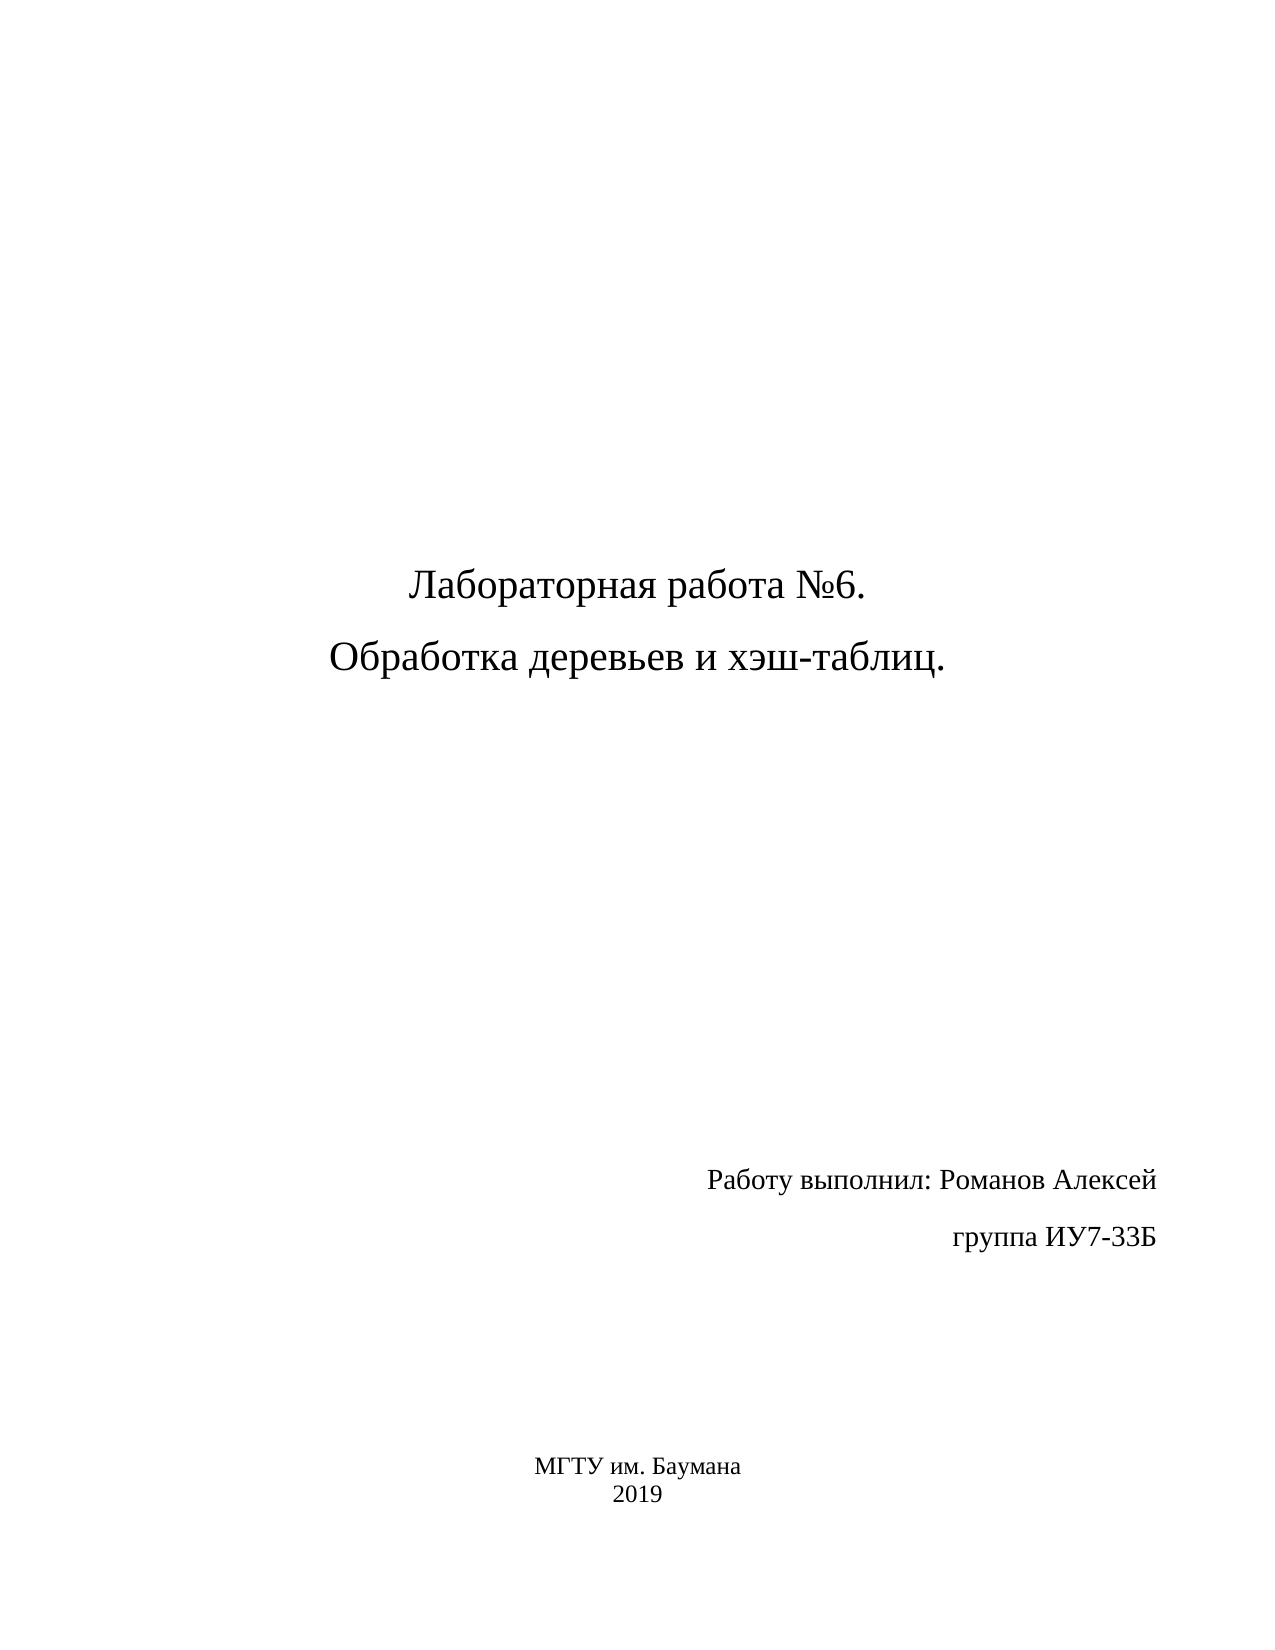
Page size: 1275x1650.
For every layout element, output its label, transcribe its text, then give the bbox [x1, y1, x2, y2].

text группа ИУ7-33Б [118, 1219, 1157, 1253]
text 2019 [118, 1479, 1157, 1508]
text Работу выполнил: Романов Алексей [118, 1162, 1157, 1195]
text МГТУ им. Баумана [118, 1451, 1157, 1479]
text Обработка деревьев и хэш-таблиц. [118, 632, 1157, 679]
text Лабораторная работа №6. [118, 560, 1157, 608]
